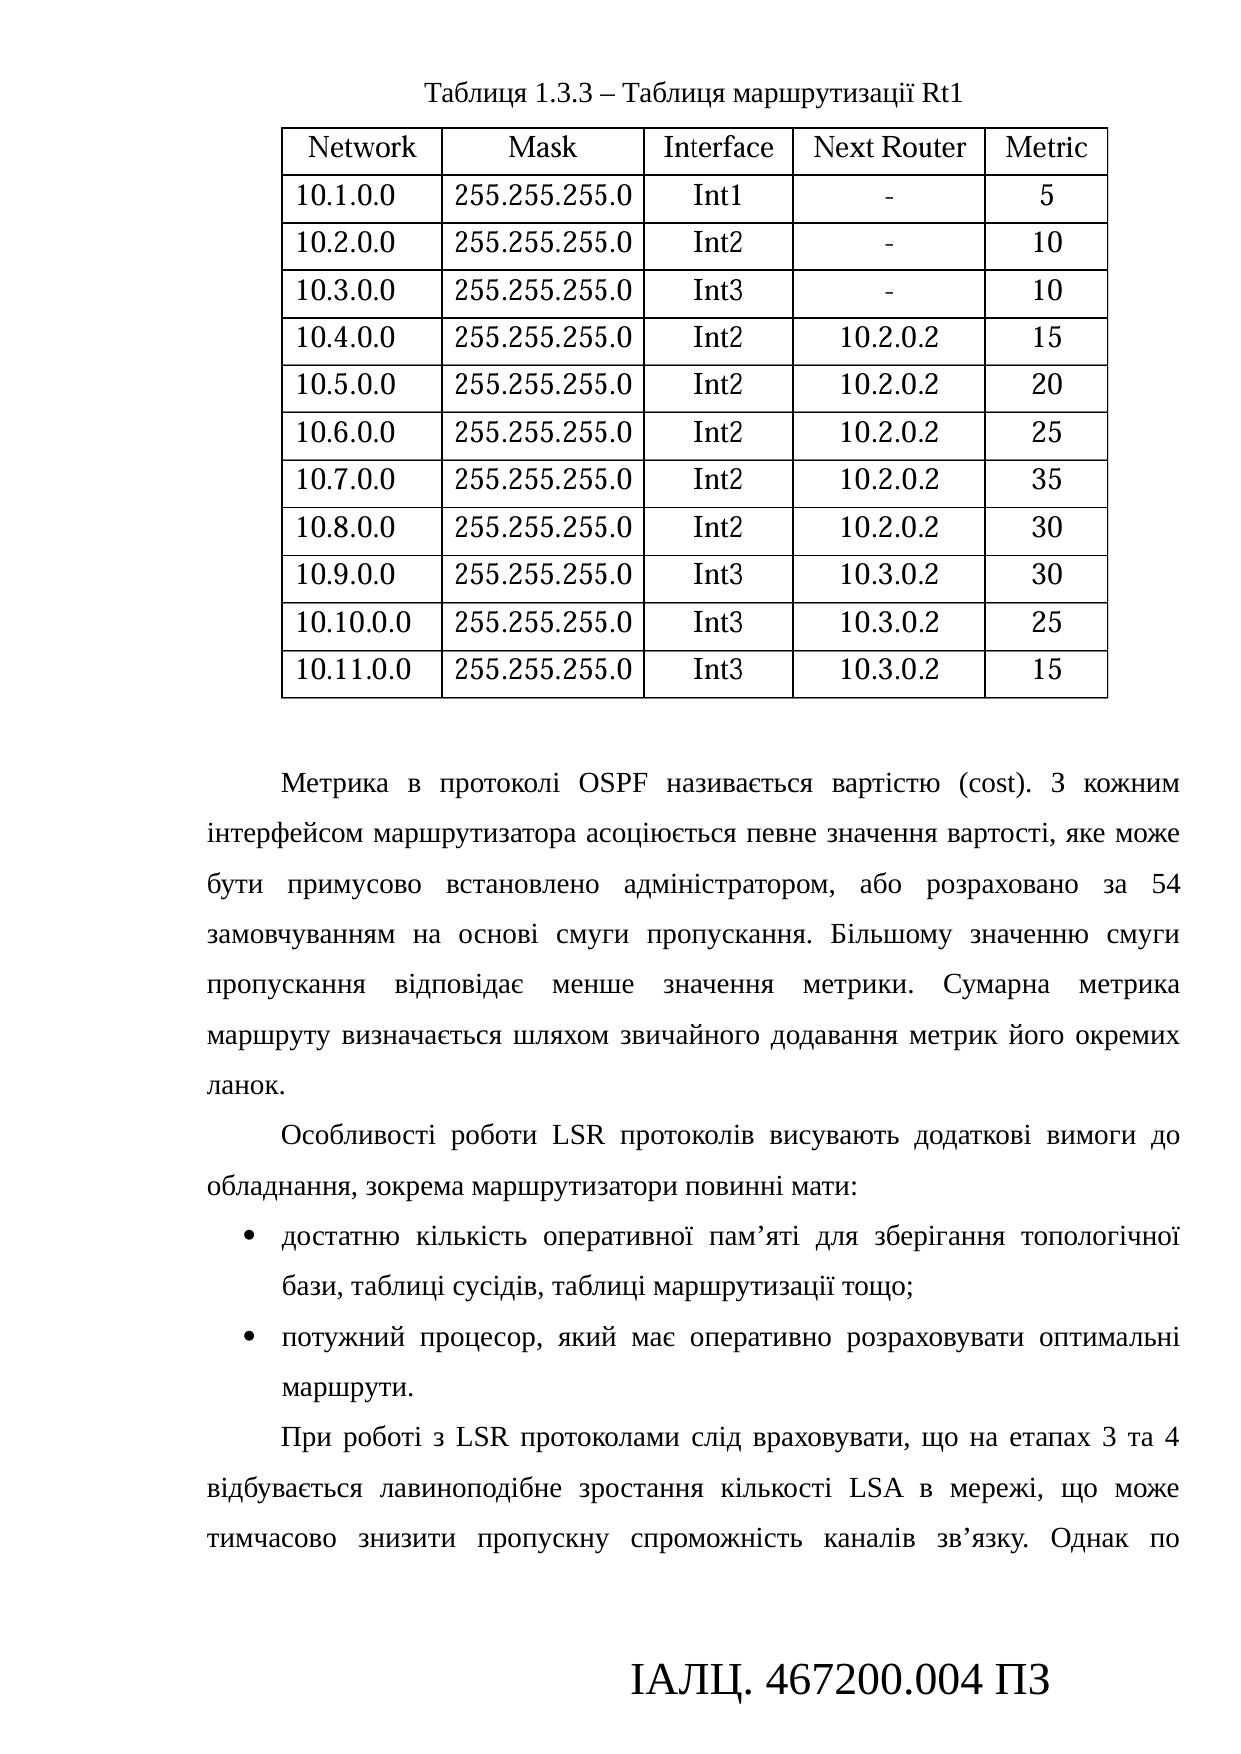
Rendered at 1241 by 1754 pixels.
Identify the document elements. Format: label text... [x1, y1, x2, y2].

text Таблиця 1.3.3 – Таблиця маршрутизації Rt1 [207, 75, 1181, 108]
text Особливості роботи LSR протоколів висувають додаткові вимоги до обладнання, зокрема маршрутизатори повинні мати: [207, 1117, 1181, 1201]
text Метрика в протоколі OSPF називається вартістю (cost). З кожним інтерфейсом маршрутизатора асоціюється певне значення вартості, яке може бути примусово встановлено адміністратором, або розраховано за 54 замовчуванням на основі смуги пропускання. Більшому значенню смуги пропускання відповідає менше значення метрики. Сумарна метрика маршруту визначається шляхом звичайного додавання метрик його окремих ланок. [207, 765, 1181, 1101]
text При роботі з LSR протоколами слід враховувати, що на етапах 3 та 4 відбувається лавиноподібне зростання кількості LSA в мережі, що може тимчасово знизити пропускну спроможність каналів зв’язку. Однак по [207, 1419, 1181, 1554]
list достатню кількість оперативної пам’яті для зберігання топологічної бази, таблиці сусідів, таблиці маршрутизації тощо; [244, 1218, 1181, 1302]
list потужний процесор, який має оперативно розраховувати оптимальні маршрути. [244, 1319, 1181, 1403]
